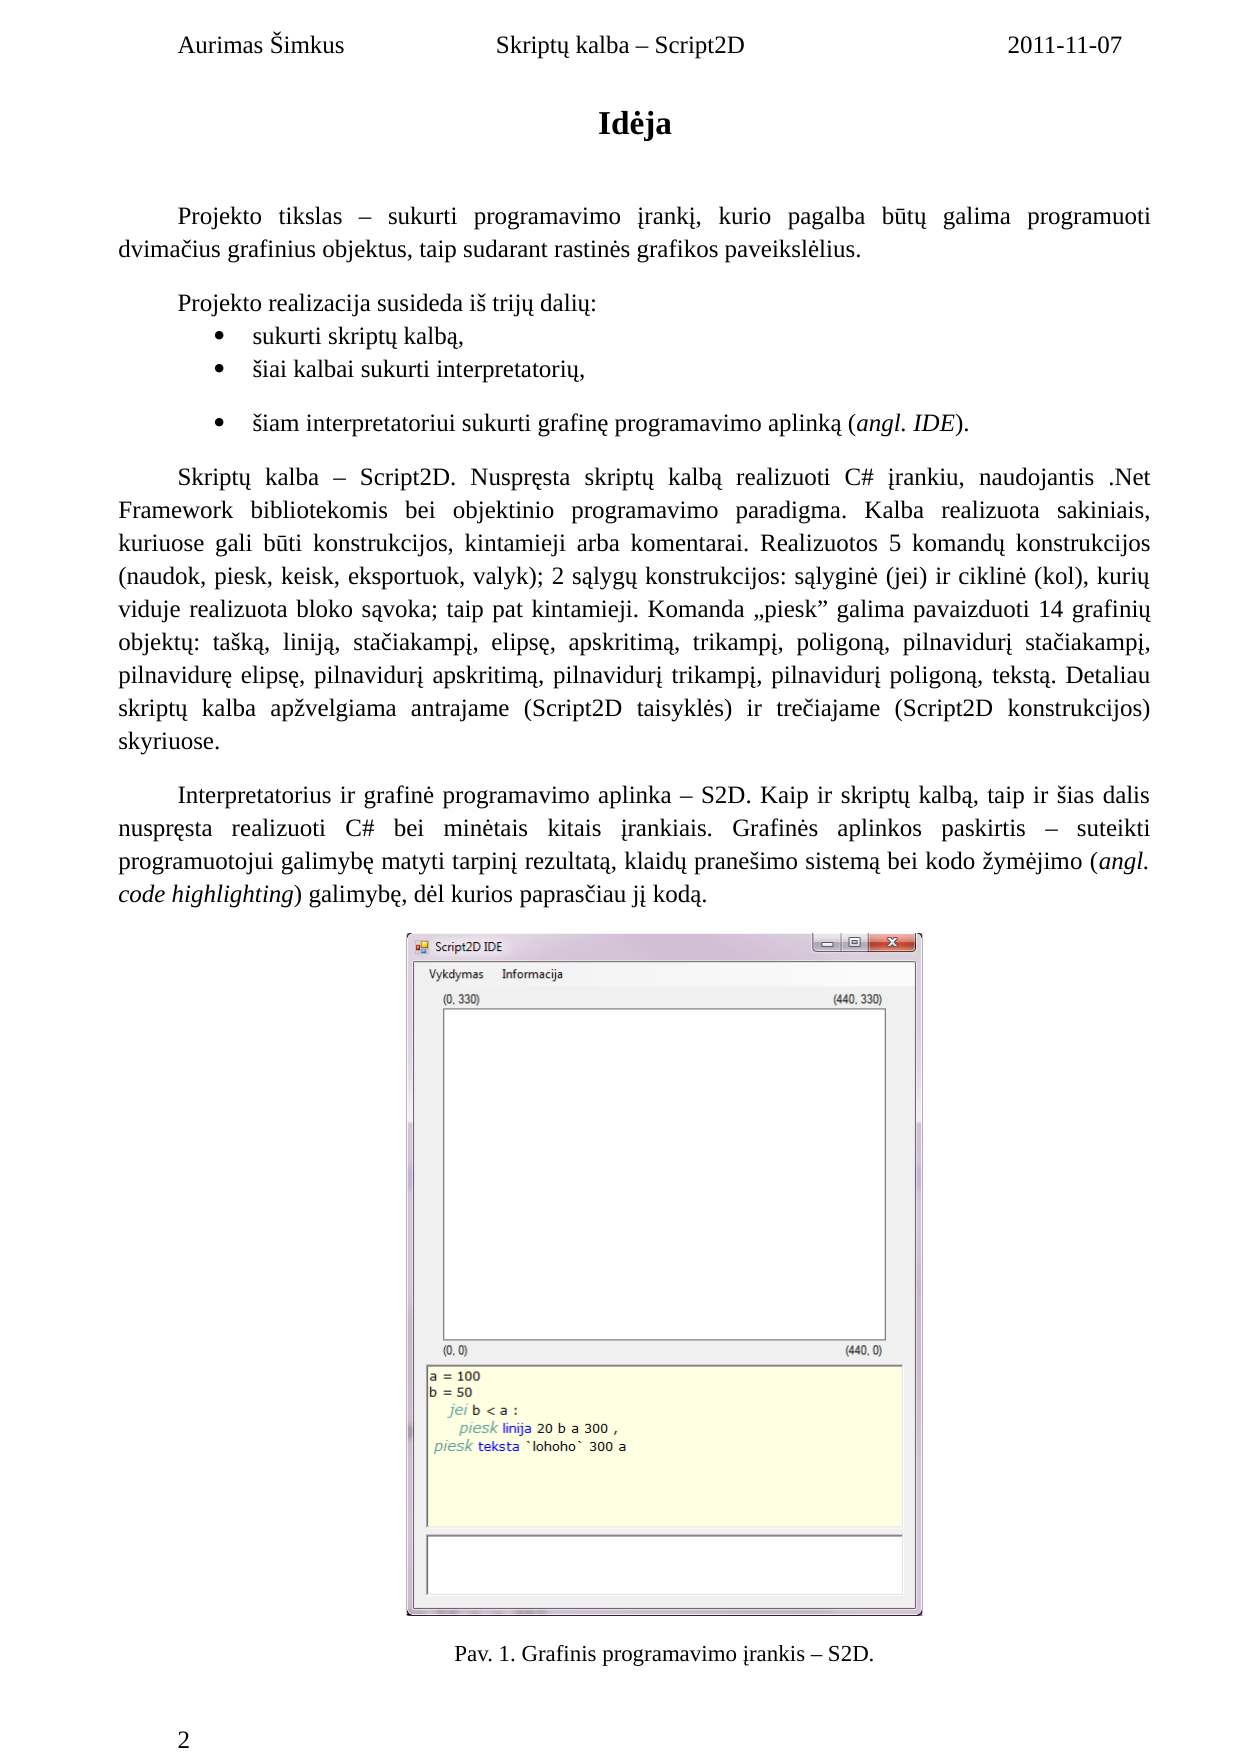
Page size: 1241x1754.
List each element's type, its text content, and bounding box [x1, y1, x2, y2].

text Interpretatorius ir grafinė programavimo aplinka – S2D. Kaip ir skriptų kalbą, taip ir šias dalis nuspręsta realizuoti C# bei minėtais kitais įrankiais. Grafinės aplinkos paskirtis – suteikti programuotojui galimybę matyti tarpinį rezultatą, klaidų pranešimo sistemą bei kodo žymėjimo (angl. code highlighting) galimybę, dėl kurios paprasčiau jį kodą. [118, 780, 1152, 908]
picture [406, 933, 923, 1616]
text Pav. 1. Grafinis programavimo įrankis – S2D. [118, 1640, 1152, 1667]
subtitle Idėja [118, 103, 1152, 142]
text Projekto tikslas – sukurti programavimo įrankį, kurio pagalba būtų galima programuoti dvimačius grafinius objektus, taip sudarant rastinės grafikos paveikslėlius. [118, 201, 1152, 263]
list šiam interpretatoriui sukurti grafinę programavimo aplinką (angl. IDE). [215, 408, 1152, 437]
text Skriptų kalba – Script2D. Nuspręsta skriptų kalbą realizuoti C# įrankiu, naudojantis .Net Framework bibliotekomis bei objektinio programavimo paradigma. Kalba realizuota sakiniais, kuriuose gali būti konstrukcijos, kintamieji arba komentarai. Realizuotos 5 komandų konstrukcijos (naudok, piesk, keisk, eksportuok, valyk); 2 sąlygų konstrukcijos: sąlyginė (jei) ir ciklinė (kol), kurių viduje realizuota bloko sąvoka; taip pat kintamieji. Komanda „piesk” galima pavaizduoti 14 grafinių objektų: tašką, liniją, stačiakampį, elipsę, apskritimą, trikampį, poligoną, pilnavidurį stačiakampį, pilnavidurę elipsę, pilnavidurį apskritimą, pilnavidurį trikampį, pilnavidurį poligoną, tekstą. Detaliau skriptų kalba apžvelgiama antrajame (Script2D taisyklės) ir trečiajame (Script2D konstrukcijos) skyriuose. [118, 462, 1152, 755]
list sukurti skriptų kalbą, [215, 321, 1152, 350]
list šiai kalbai sukurti interpretatorių, [215, 354, 1152, 383]
text Projekto realizacija susideda iš trijų dalių: [118, 288, 1152, 317]
